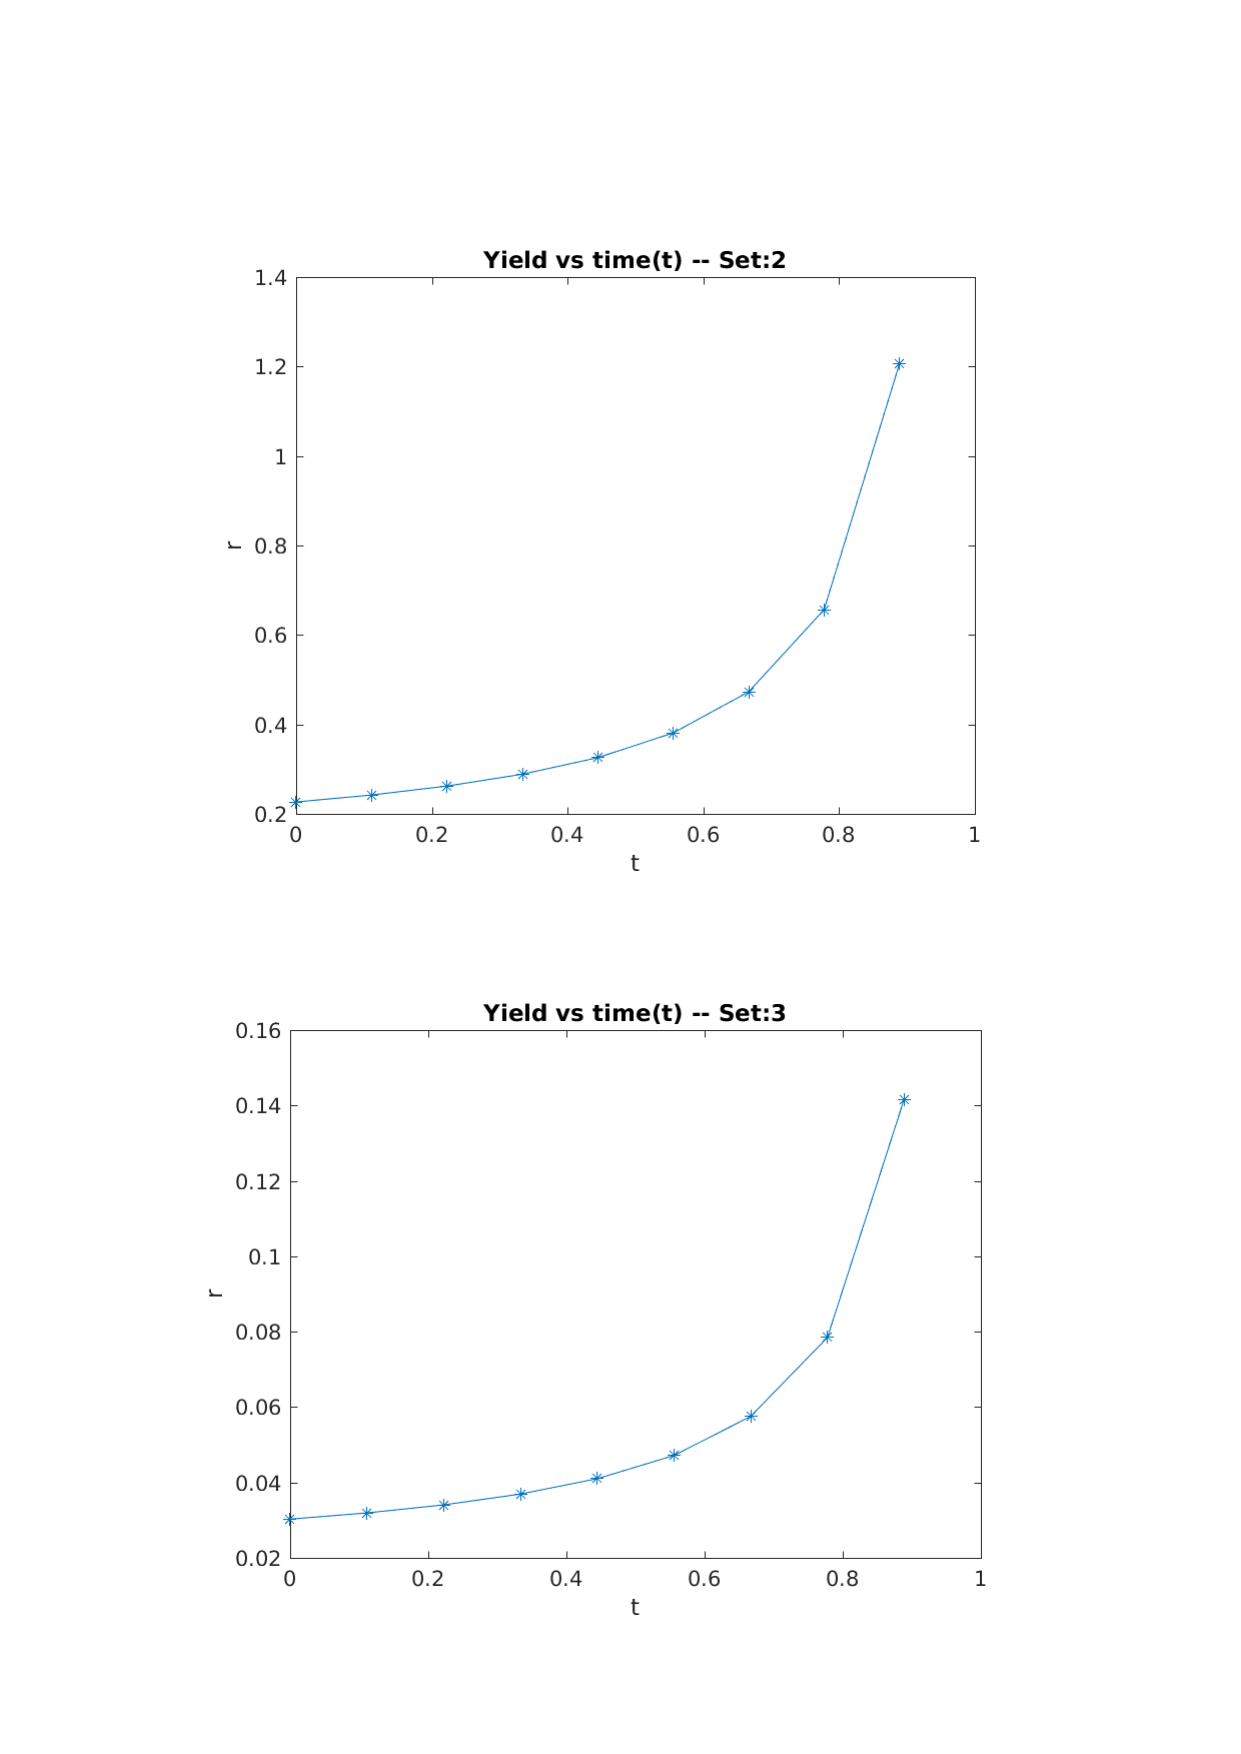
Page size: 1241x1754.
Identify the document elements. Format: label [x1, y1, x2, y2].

picture [182, 228, 1058, 885]
picture [174, 981, 1066, 1629]
